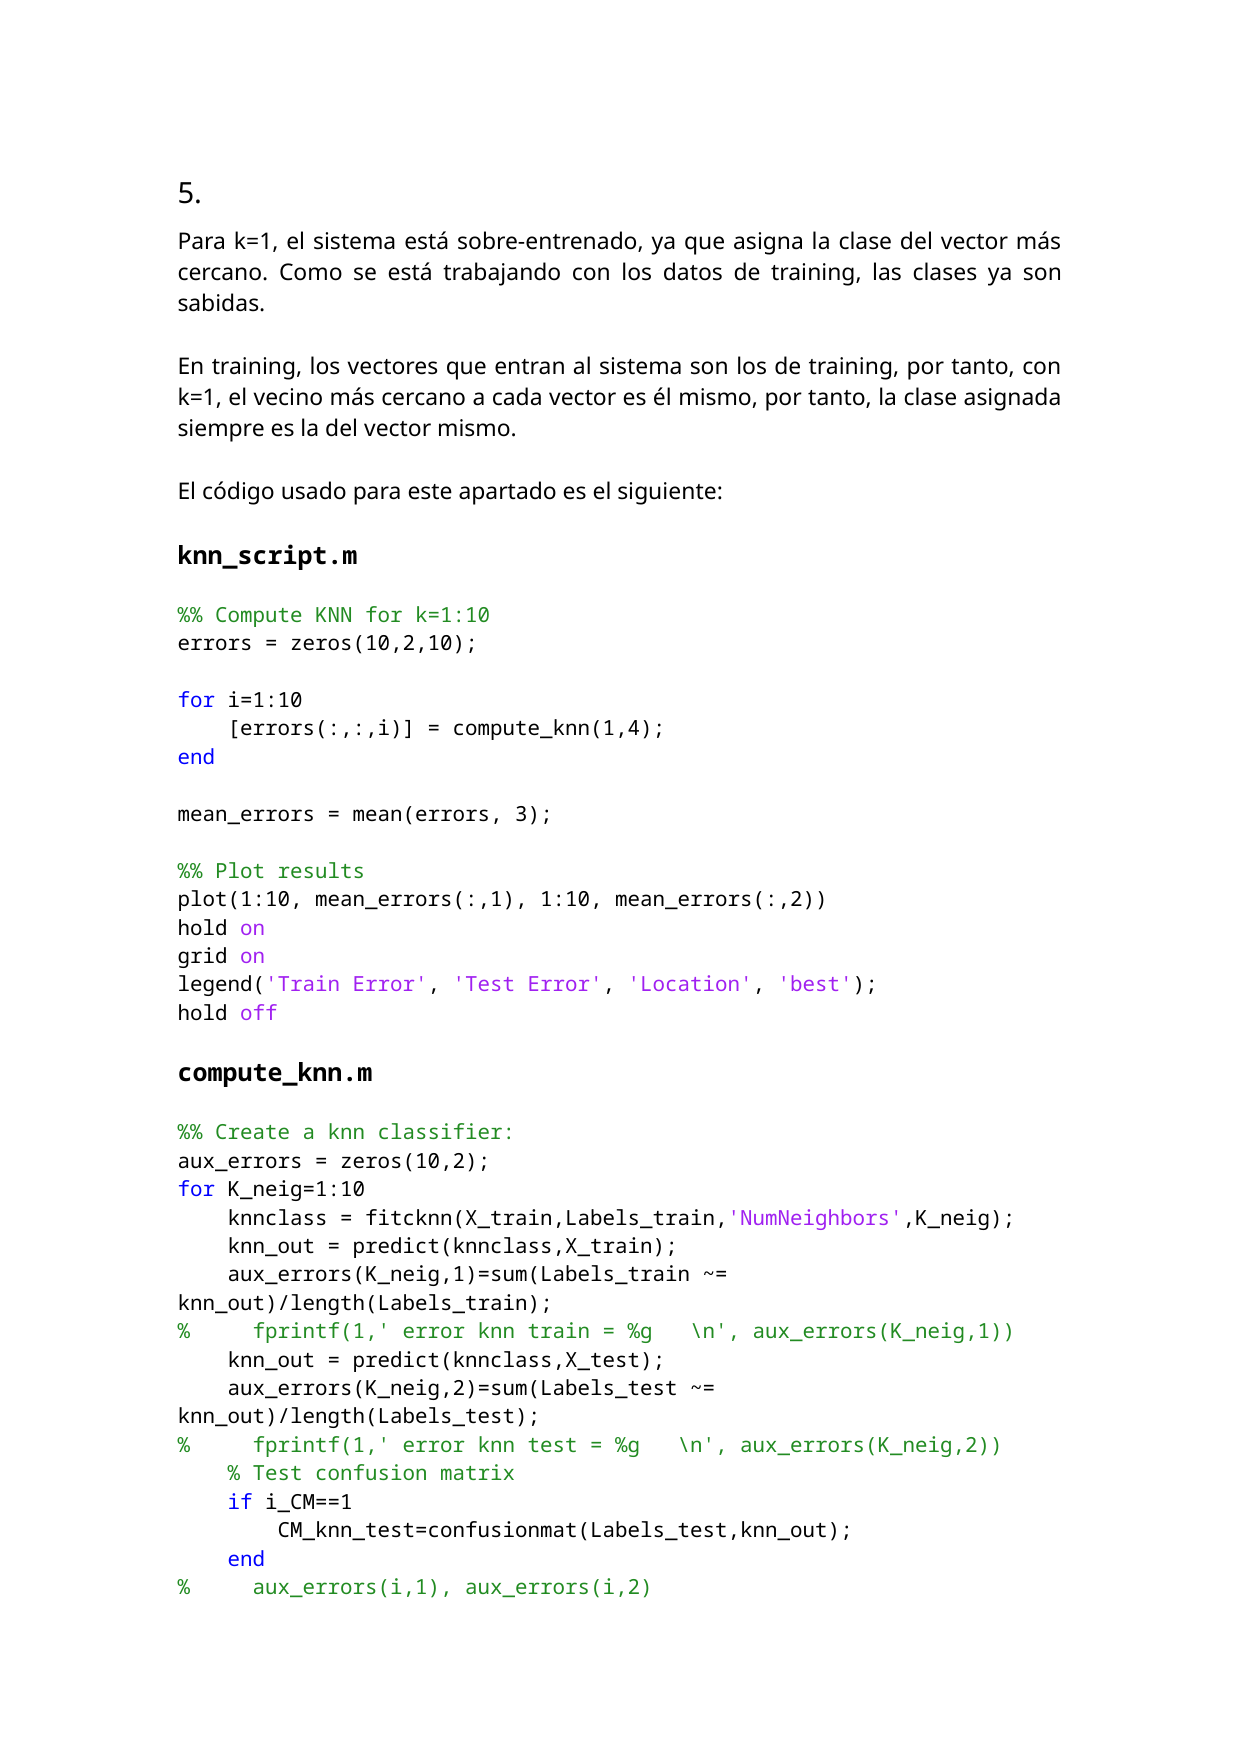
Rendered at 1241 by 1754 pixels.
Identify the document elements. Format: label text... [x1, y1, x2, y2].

text knn_out = predict(knnclass,X_train); [177, 1231, 1063, 1259]
subtitle 5. [177, 173, 1063, 212]
text [errors(:,:,i)] = compute_knn(1,4); [177, 713, 1063, 742]
text legend('Train Error', 'Test Error', 'Location', 'best'); [177, 969, 1063, 998]
text % fprintf(1,' error knn test = %g \n', aux_errors(K_neig,2)) [177, 1430, 1063, 1458]
text % aux_errors(i,1), aux_errors(i,2) [177, 1572, 1063, 1601]
text if i_CM==1 [177, 1487, 1063, 1515]
text mean_errors = mean(errors, 3); [177, 799, 1063, 827]
text %% Create a knn classifier: [177, 1117, 1063, 1146]
text % fprintf(1,' error knn train = %g \n', aux_errors(K_neig,1)) [177, 1316, 1063, 1345]
text plot(1:10, mean_errors(:,1), 1:10, mean_errors(:,2)) [177, 884, 1063, 913]
text for K_neig=1:10 [177, 1174, 1063, 1203]
text % Test confusion matrix [177, 1458, 1063, 1487]
text hold off [177, 998, 1063, 1026]
text hold on [177, 913, 1063, 941]
text %% Plot results [177, 856, 1063, 884]
text aux_errors = zeros(10,2); [177, 1146, 1063, 1174]
text compute_knn.m [177, 1055, 1063, 1089]
text aux_errors(K_neig,1)=sum(Labels_train ~= knn_out)/length(Labels_train); [177, 1259, 1063, 1316]
text end [177, 742, 1063, 770]
text %% Compute KNN for k=1:10 [177, 600, 1063, 628]
text knn_script.m [177, 537, 1063, 571]
text grid on [177, 941, 1063, 969]
text knn_out = predict(knnclass,X_test); [177, 1345, 1063, 1373]
text aux_errors(K_neig,2)=sum(Labels_test ~= knn_out)/length(Labels_test); [177, 1373, 1063, 1430]
text knnclass = fitcknn(X_train,Labels_train,'NumNeighbors',K_neig); [177, 1203, 1063, 1231]
text El código usado para este apartado es el siguiente: [177, 475, 1063, 506]
text for i=1:10 [177, 685, 1063, 713]
text En training, los vectores que entran al sistema son los de training, por tanto, con k=1, el vecino más cercano a cada vector es él mismo, por tanto, la clase asignada siempre es la del vector mismo. [177, 350, 1063, 443]
text errors = zeros(10,2,10); [177, 628, 1063, 657]
text CM_knn_test=confusionmat(Labels_test,knn_out); [177, 1515, 1063, 1544]
text Para k=1, el sistema está sobre-entrenado, ya que asigna la clase del vector más cercano. Como se está trabajando con los datos de training, las clases ya son sabidas. [177, 225, 1063, 318]
text end [177, 1544, 1063, 1572]
